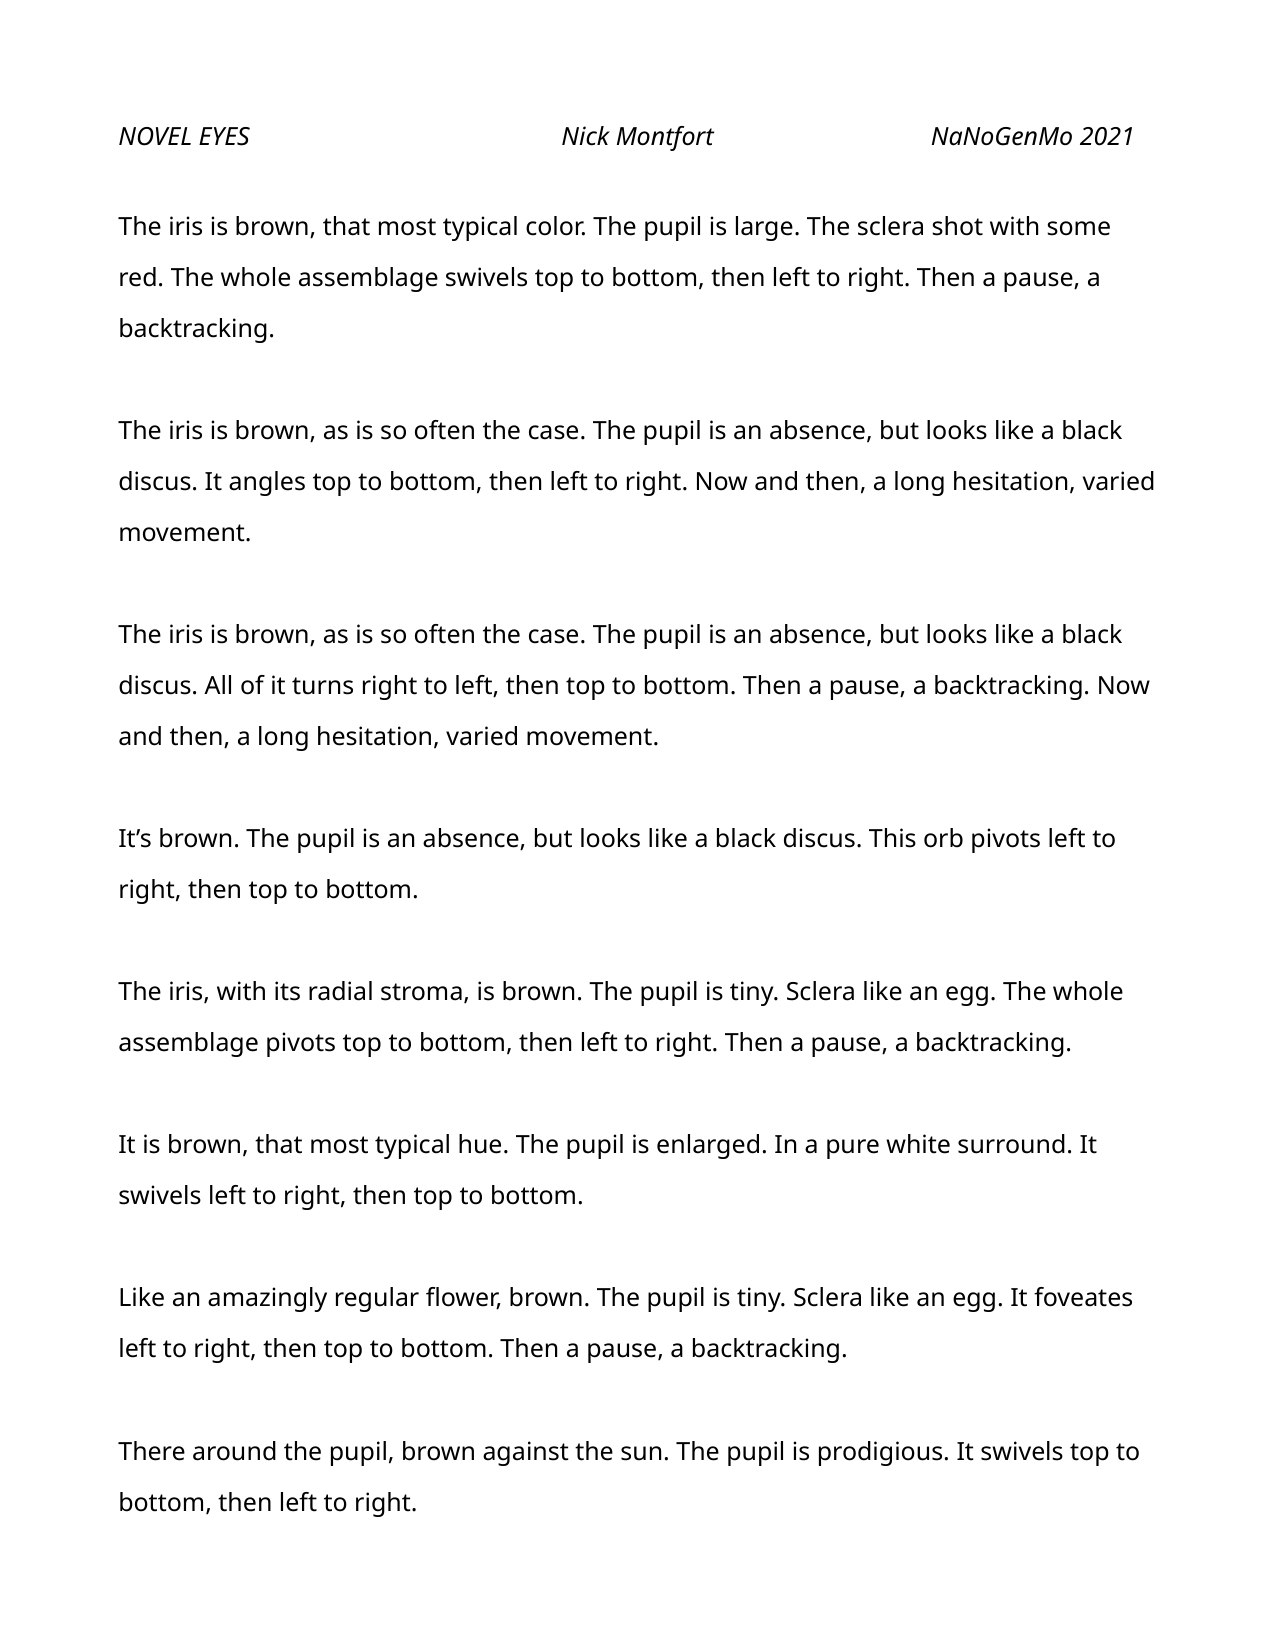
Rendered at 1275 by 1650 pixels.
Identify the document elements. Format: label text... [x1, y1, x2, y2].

text It is brown, that most typical hue. The pupil is enlarged. In a pure white surround. It swivels left to right, then top to bottom. [118, 1127, 1157, 1212]
text The iris is brown, that most typical color. The pupil is large. The sclera shot with some red. The whole assemblage swivels top to bottom, then left to right. Then a pause, a backtracking. [118, 208, 1157, 344]
text It’s brown. The pupil is an absence, but looks like a black discus. This orb pivots left to right, then top to bottom. [118, 821, 1157, 906]
text There around the pupil, brown against the sun. The pupil is prodigious. It swivels top to bottom, then left to right. [118, 1433, 1157, 1518]
text The iris is brown, as is so often the case. The pupil is an absence, but looks like a black discus. All of it turns right to left, then top to bottom. Then a pause, a backtracking. Now and then, a long hesitation, varied movement. [118, 616, 1157, 753]
text Like an amazingly regular flower, brown. The pupil is tiny. Sclera like an egg. It foveates left to right, then top to bottom. Then a pause, a backtracking. [118, 1280, 1157, 1365]
text The iris is brown, as is so often the case. The pupil is an absence, but looks like a black discus. It angles top to bottom, then left to right. Now and then, a long hesitation, varied movement. [118, 412, 1157, 548]
text The iris, with its radial stroma, is brown. The pupil is tiny. Sclera like an egg. The whole assemblage pivots top to bottom, then left to right. Then a pause, a backtracking. [118, 974, 1157, 1059]
